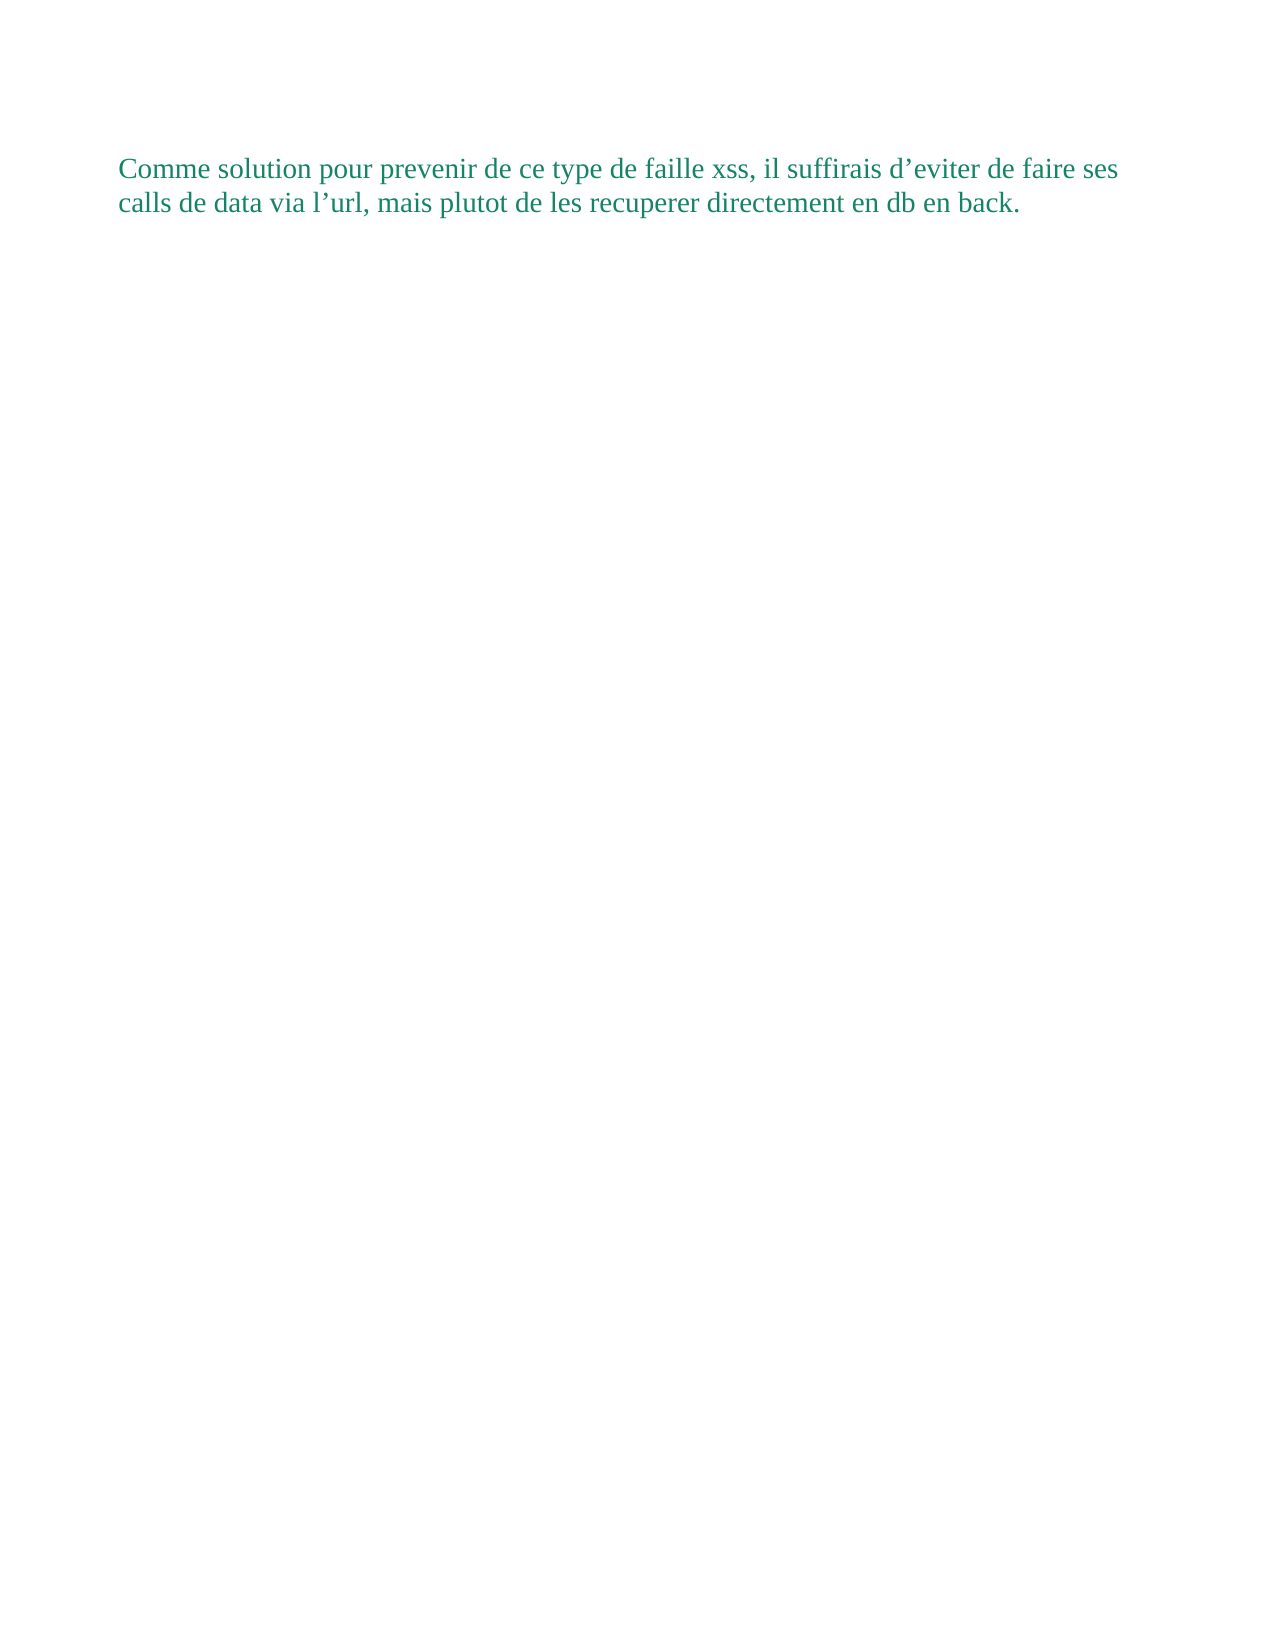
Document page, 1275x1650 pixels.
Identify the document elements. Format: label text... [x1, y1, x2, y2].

text Comme solution pour prevenir de ce type de faille xss, il suffirais d’eviter de faire ses calls de data via l’url, mais plutot de les recuperer directement en db en back. [118, 152, 1157, 219]
